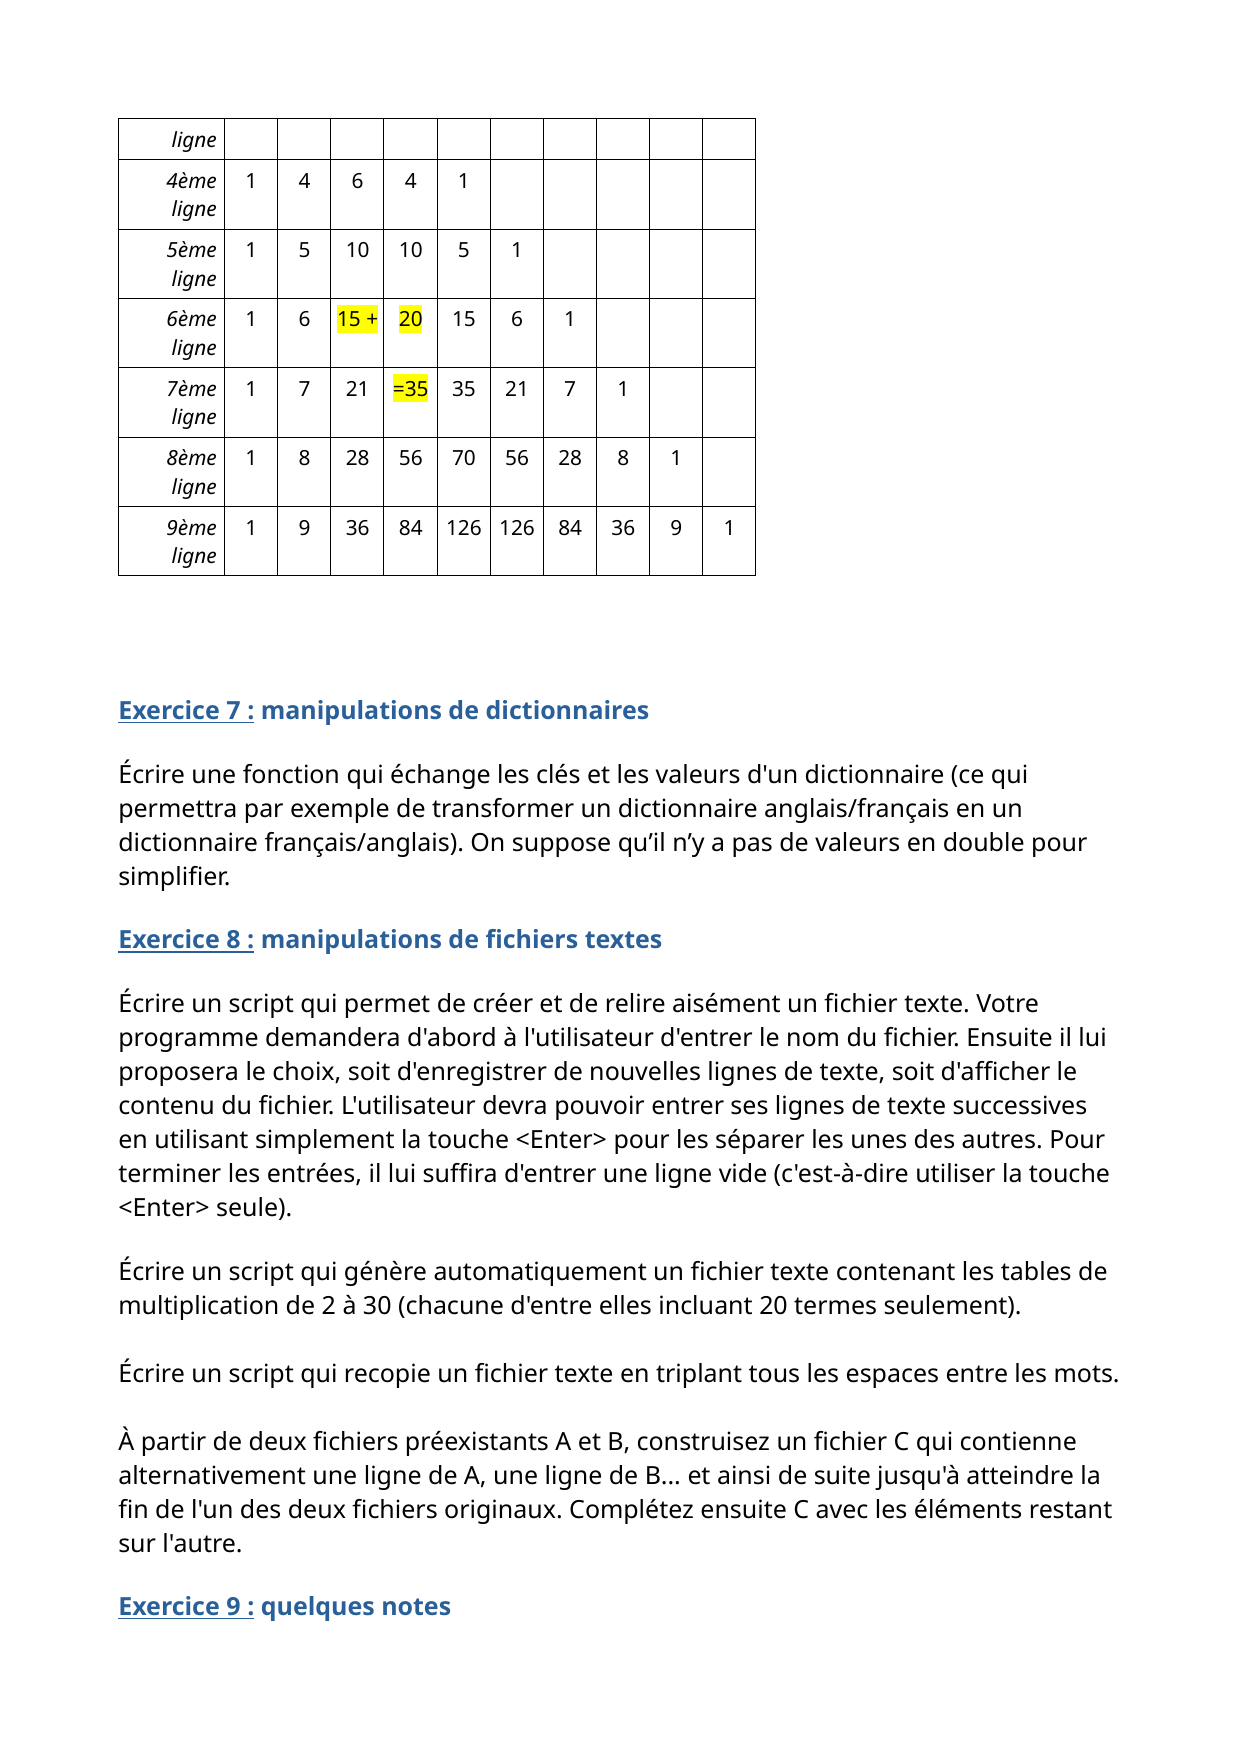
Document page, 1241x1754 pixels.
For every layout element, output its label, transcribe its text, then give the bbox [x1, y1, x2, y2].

table_cell 4 [384, 160, 437, 228]
text Écrire une fonction qui échange les clés et les valeurs d'un dictionnaire (ce qui permettra par exemple de transformer un dictionnaire anglais/français en un dictionnaire français/anglais). On suppose qu’il n’y a pas de valeurs en double pour simplifier. [118, 756, 1122, 893]
table_cell [225, 119, 277, 159]
table_cell 1 [544, 299, 596, 367]
table_cell [544, 230, 596, 298]
table_cell 6 [278, 299, 330, 367]
table_cell [703, 368, 755, 437]
table_cell ligne [119, 119, 224, 159]
table_cell 8 [278, 438, 330, 506]
table_cell =35 [384, 368, 437, 437]
table_cell 28 [544, 438, 596, 506]
table_cell 10 [331, 230, 383, 298]
table_cell 7 [544, 368, 596, 437]
table_cell 9 [650, 507, 702, 575]
table_cell 1 [225, 230, 277, 298]
table_cell 9 [278, 507, 330, 575]
table_cell [278, 119, 330, 159]
table_cell [384, 119, 437, 159]
table_cell 5 [438, 230, 490, 298]
table_cell [597, 230, 649, 298]
table_cell [703, 160, 755, 228]
table_cell [703, 119, 755, 159]
table_cell 56 [491, 438, 543, 506]
table_cell 8ème ligne [119, 438, 224, 506]
table_cell [597, 160, 649, 228]
table_cell [703, 299, 755, 367]
table_cell 36 [597, 507, 649, 575]
table_cell 6 [331, 160, 383, 228]
table_cell 1 [225, 507, 277, 575]
table_cell 56 [384, 438, 437, 506]
table_cell 4ème ligne [119, 160, 224, 228]
table_cell [650, 299, 702, 367]
text Exercice 7 : manipulations de dictionnaires [118, 693, 1122, 727]
table_cell 28 [331, 438, 383, 506]
table_cell 1 [491, 230, 543, 298]
table_cell 36 [331, 507, 383, 575]
table_cell 5ème ligne [119, 230, 224, 298]
table_cell [331, 119, 383, 159]
table_cell 21 [331, 368, 383, 437]
table_cell [438, 119, 490, 159]
table_cell 9ème ligne [119, 507, 224, 575]
table_cell 20 [384, 299, 437, 367]
table_cell 21 [491, 368, 543, 437]
table_cell 84 [384, 507, 437, 575]
table_cell 70 [438, 438, 490, 506]
table_cell 1 [597, 368, 649, 437]
table_cell 126 [438, 507, 490, 575]
table_cell 7ème ligne [119, 368, 224, 437]
text Écrire un script qui permet de créer et de relire aisément un fichier texte. Votre programme demandera d'abord à l'utilisateur d'entrer le nom du fichier. Ensuite il lui proposera le choix, soit d'enregistrer de nouvelles lignes de texte, soit d'afficher le contenu du fichier. L'utilisateur devra pouvoir entrer ses lignes de texte successives en utilisant simplement la touche <Enter> pour les séparer les unes des autres. Pour terminer les entrées, il lui suffira d'entrer une ligne vide (c'est-à-dire utiliser la touche <Enter> seule). [118, 986, 1122, 1224]
table_cell 1 [650, 438, 702, 506]
table_cell 7 [278, 368, 330, 437]
table_cell 10 [384, 230, 437, 298]
table_cell [597, 299, 649, 367]
table_cell 1 [225, 299, 277, 367]
text Exercice 8 : manipulations de fichiers textes [118, 922, 1122, 956]
table_cell 84 [544, 507, 596, 575]
table_cell 15 [438, 299, 490, 367]
table_cell [491, 119, 543, 159]
table_cell 35 [438, 368, 490, 437]
table_cell 1 [703, 507, 755, 575]
table_cell [544, 119, 596, 159]
table_cell [491, 160, 543, 228]
table_cell 5 [278, 230, 330, 298]
table_cell [650, 368, 702, 437]
table_cell 8 [597, 438, 649, 506]
table_cell 1 [225, 368, 277, 437]
table_cell [650, 160, 702, 228]
table_cell 6ème ligne [119, 299, 224, 367]
table_cell [544, 160, 596, 228]
table_cell [703, 438, 755, 506]
table_cell 6 [491, 299, 543, 367]
table_cell 15 + [331, 299, 383, 367]
table_cell 126 [491, 507, 543, 575]
table_cell 1 [438, 160, 490, 228]
table_cell 1 [225, 438, 277, 506]
table_cell [650, 230, 702, 298]
text Écrire un script qui génère automatiquement un fichier texte contenant les tables de multiplication de 2 à 30 (chacune d'entre elles incluant 20 termes seulement). Écrire un script qui recopie un fichier texte en triplant tous les espaces entre les mots. À partir de deux fichiers préexistants A et B, construisez un fichier C qui contienne alternativement une ligne de A, une ligne de B... et ainsi de suite jusqu'à atteindre la fin de l'un des deux fichiers originaux. Complétez ensuite C avec les éléments restant sur l'autre. [118, 1253, 1122, 1589]
table_cell 4 [278, 160, 330, 228]
table_cell [703, 230, 755, 298]
table_cell [597, 119, 649, 159]
table_cell 1 [225, 160, 277, 228]
table_cell [650, 119, 702, 159]
text Exercice 9 : quelques notes [118, 1589, 1122, 1623]
